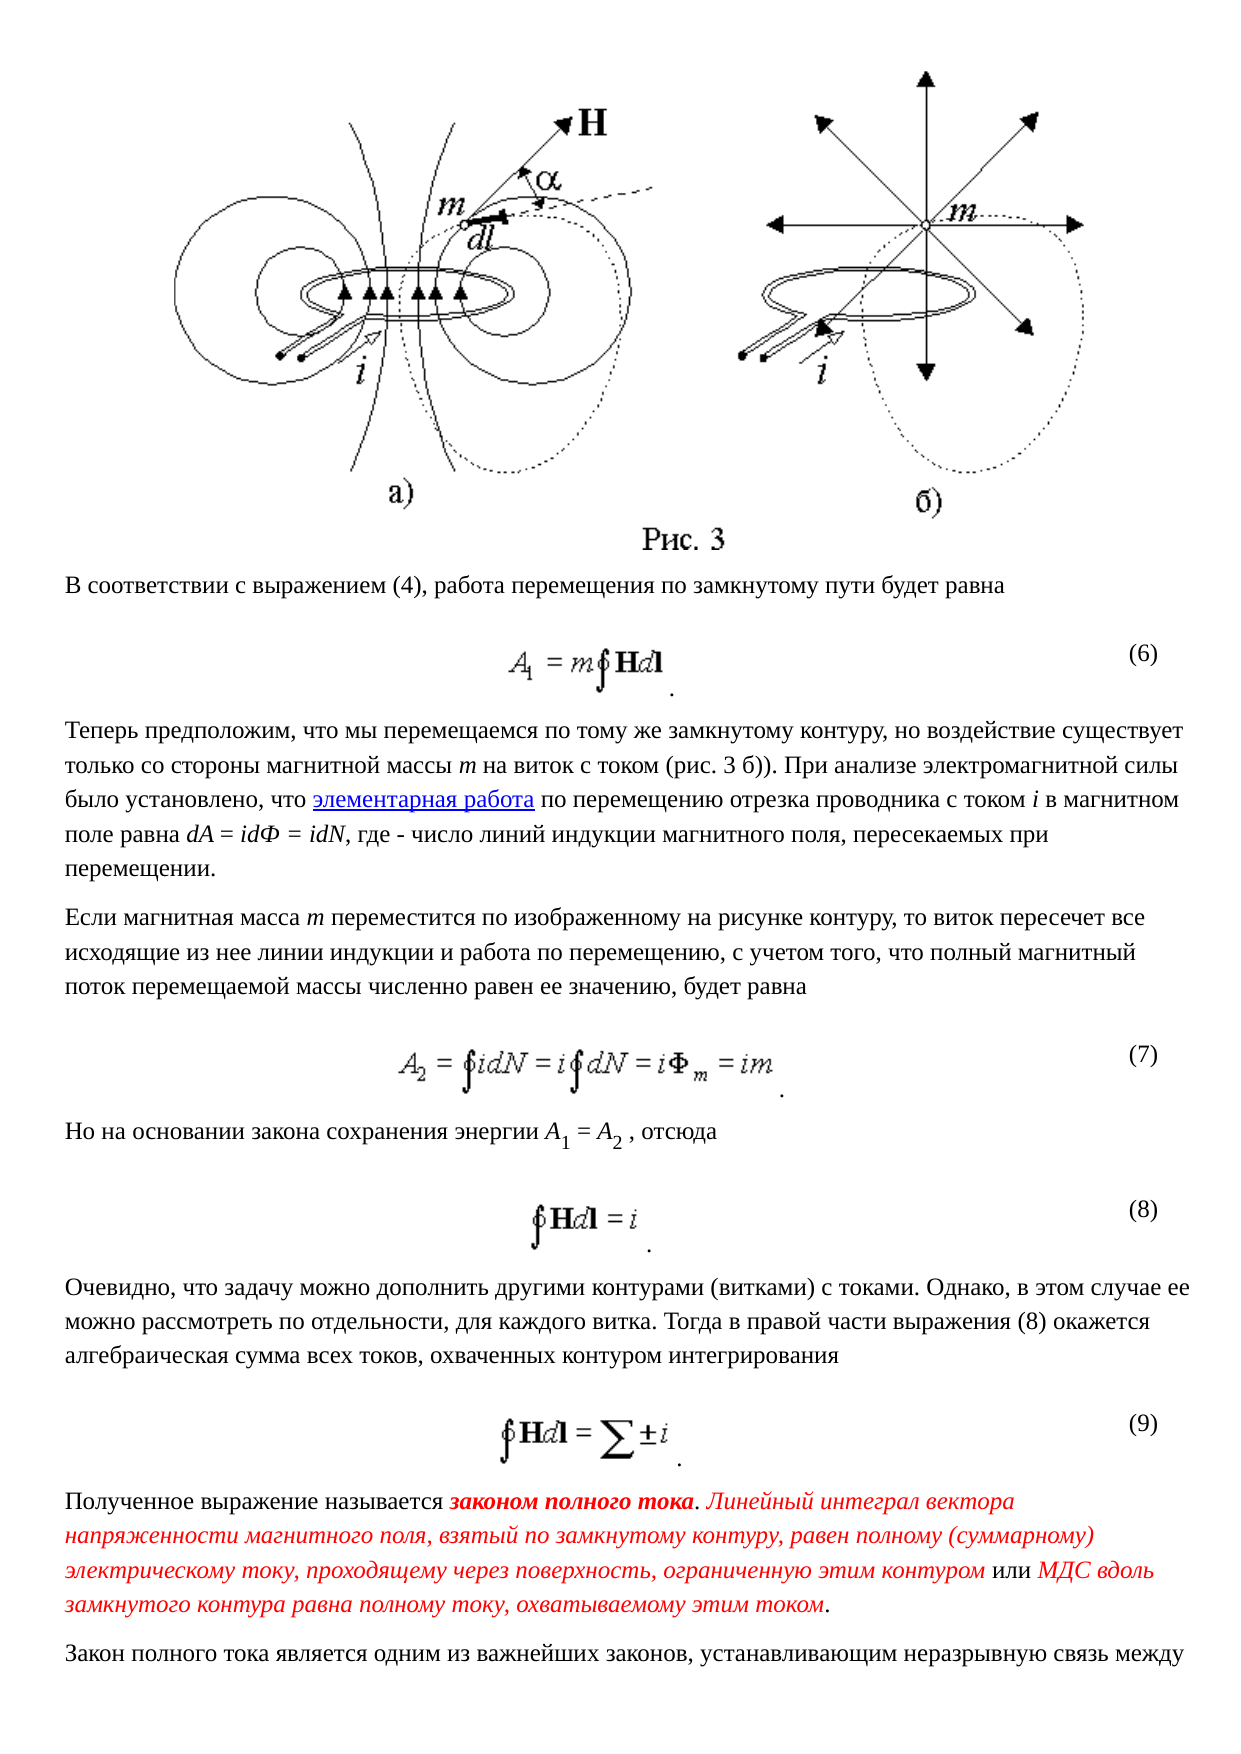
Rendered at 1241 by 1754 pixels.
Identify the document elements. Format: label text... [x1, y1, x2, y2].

table_header (6) [1115, 619, 1182, 715]
text В соответствии с выражением (4), работа перемещения по замкнутому пути будет равна [64, 570, 1193, 599]
table_header . [65, 1390, 1114, 1486]
table_header (9) [1115, 1390, 1182, 1486]
text Но на основании закона сохранения энергии A1 = A2 , отсюда [64, 1116, 1193, 1154]
text Если магнитная масса m переместится по изображенному на рисунке контуру, то виток пересечет все исходящие из нее линии индукции и работа по перемещению, с учетом того, что полный магнитный поток перемещаемой массы численно равен ее значению, будет равна [64, 902, 1193, 1000]
picture [394, 1034, 779, 1097]
picture [174, 70, 1084, 550]
picture [527, 1189, 646, 1253]
table_header . [65, 619, 1114, 715]
text Полученное выражение называется законом полного тока. Линейный интеграл вектора напряженности магнитного поля, взятый по замкнутому контуру, равен полному (суммарному) электрическому току, проходящему через поверхность, ограниченную этим контуром или МДС вдоль замкнутого контура равна полному току, охватываемому этим током. [64, 1486, 1193, 1618]
text Закон полного тока является одним из важнейших законов, устанавливающим неразрывную связь между [64, 1638, 1193, 1667]
table_header . [65, 1176, 1114, 1272]
table_header (7) [1115, 1020, 1182, 1116]
picture [504, 633, 669, 696]
picture [496, 1403, 677, 1467]
text Теперь предположим, что мы перемещаемся по тому же замкнутому контуру, но воздействие существует только со стороны магнитной массы m на виток с током (рис. 3 б)). При анализе электромагнитной силы было установлено, что элементарная работа по перемещению отрезка проводника с током i в магнитном поле равна dA = idФ = idN, где - число линий индукции магнитного поля, пересекаемых при перемещении. [64, 715, 1193, 882]
table_header . [65, 1020, 1114, 1116]
table_header (8) [1115, 1176, 1182, 1272]
text Очевидно, что задачу можно дополнить другими контурами (витками) с токами. Однако, в этом случае ее можно рассмотреть по отдельности, для каждого витка. Тогда в правой части выражения (8) окажется алгебраическая сумма всех токов, охваченных контуром интегрирования [64, 1272, 1193, 1369]
